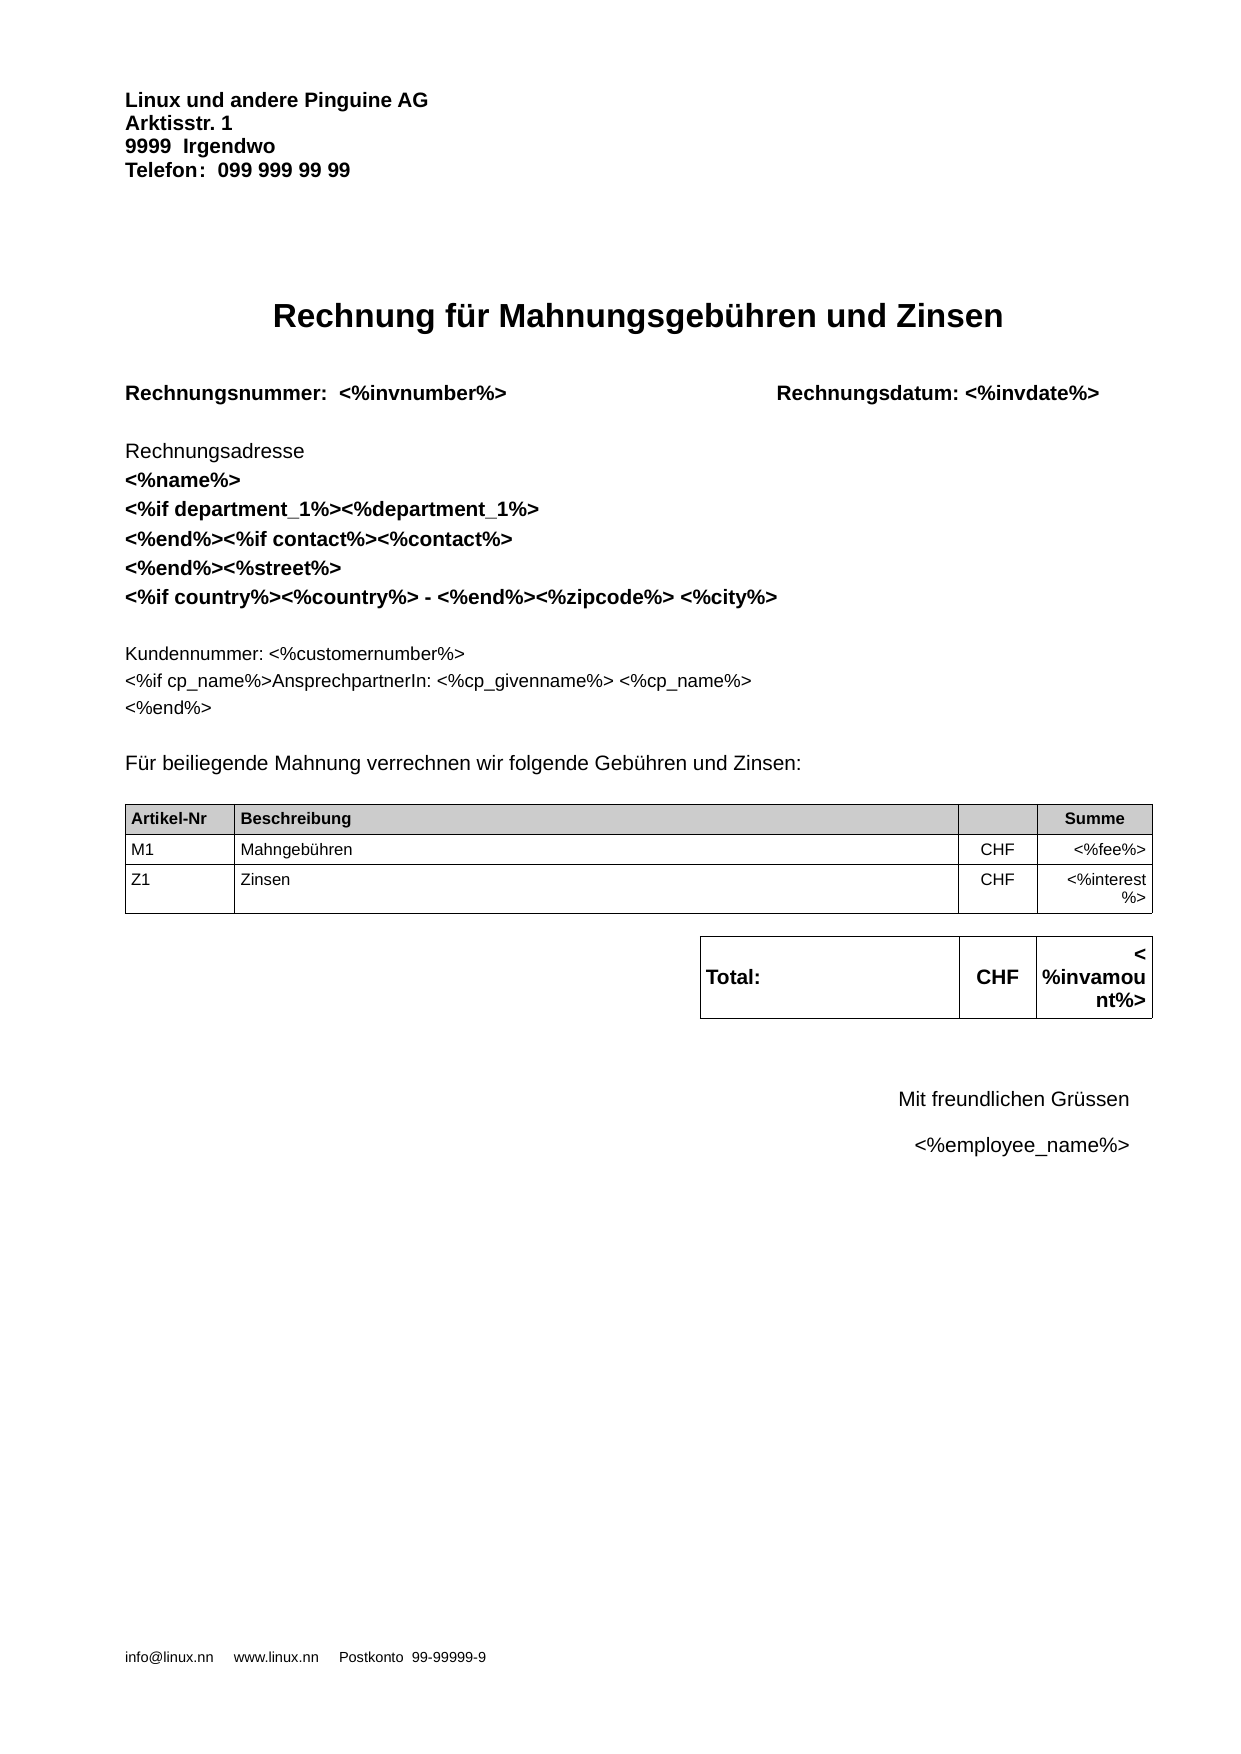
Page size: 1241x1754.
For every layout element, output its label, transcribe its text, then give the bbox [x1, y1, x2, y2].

text <%if cp_name%>AnsprechpartnerIn: <%cp_givenname%> <%cp_name%> [125, 671, 1152, 692]
text 9999 Irgendwo Telefon : 099 999 99 99 [125, 135, 1152, 181]
table_cell Mahngebühren [235, 835, 958, 864]
table_cell Z1 [126, 865, 234, 913]
table_cell CHF [959, 835, 1037, 864]
text Für beiliegende Mahnung verrechnen wir folgende Gebühren und Zinsen: [125, 751, 1152, 774]
table_cell <%fee%> [1038, 835, 1152, 864]
table_cell M1 [126, 835, 234, 864]
text Linux und andere Pinguine AG [125, 88, 1152, 112]
table_cell <%interest%> [1038, 865, 1152, 913]
table_header CHF [960, 937, 1036, 1018]
text <%end%><%street%> [125, 556, 1152, 579]
table_cell Zinsen [235, 865, 958, 913]
text <%employee_name%> [125, 1134, 1152, 1157]
text <%end%><%if contact%><%contact%> [125, 527, 1152, 550]
table_header Artikel-Nr [126, 805, 234, 834]
text <%if country%><%country%> - <%end%><%zipcode%> <%city%> [125, 586, 1152, 609]
table_header <%invamount%> [1037, 937, 1152, 1018]
table_cell CHF [959, 865, 1037, 913]
table_header Summe [1038, 805, 1152, 834]
table_header [959, 805, 1037, 834]
text Arktisstr. 1 [125, 112, 1152, 135]
text Rechnung für Mahnungsgebühren und Zinsen [125, 298, 1152, 335]
text Rechnungsadresse [125, 440, 1152, 463]
text <%name%> [125, 469, 1152, 492]
text Mit freundlichen Grüssen [125, 1087, 1152, 1111]
table_header Total: [701, 937, 959, 1018]
text Rechnungsnummer: <%invnumber%> Rechnungsdatum: <%invdate%> [125, 381, 1152, 404]
text <%if department_1%><%department_1%> [125, 498, 1152, 521]
text Kundennummer: <%customernumber%> [125, 644, 1152, 665]
table_header Beschreibung [235, 805, 958, 834]
text <%end%> [125, 698, 1152, 718]
